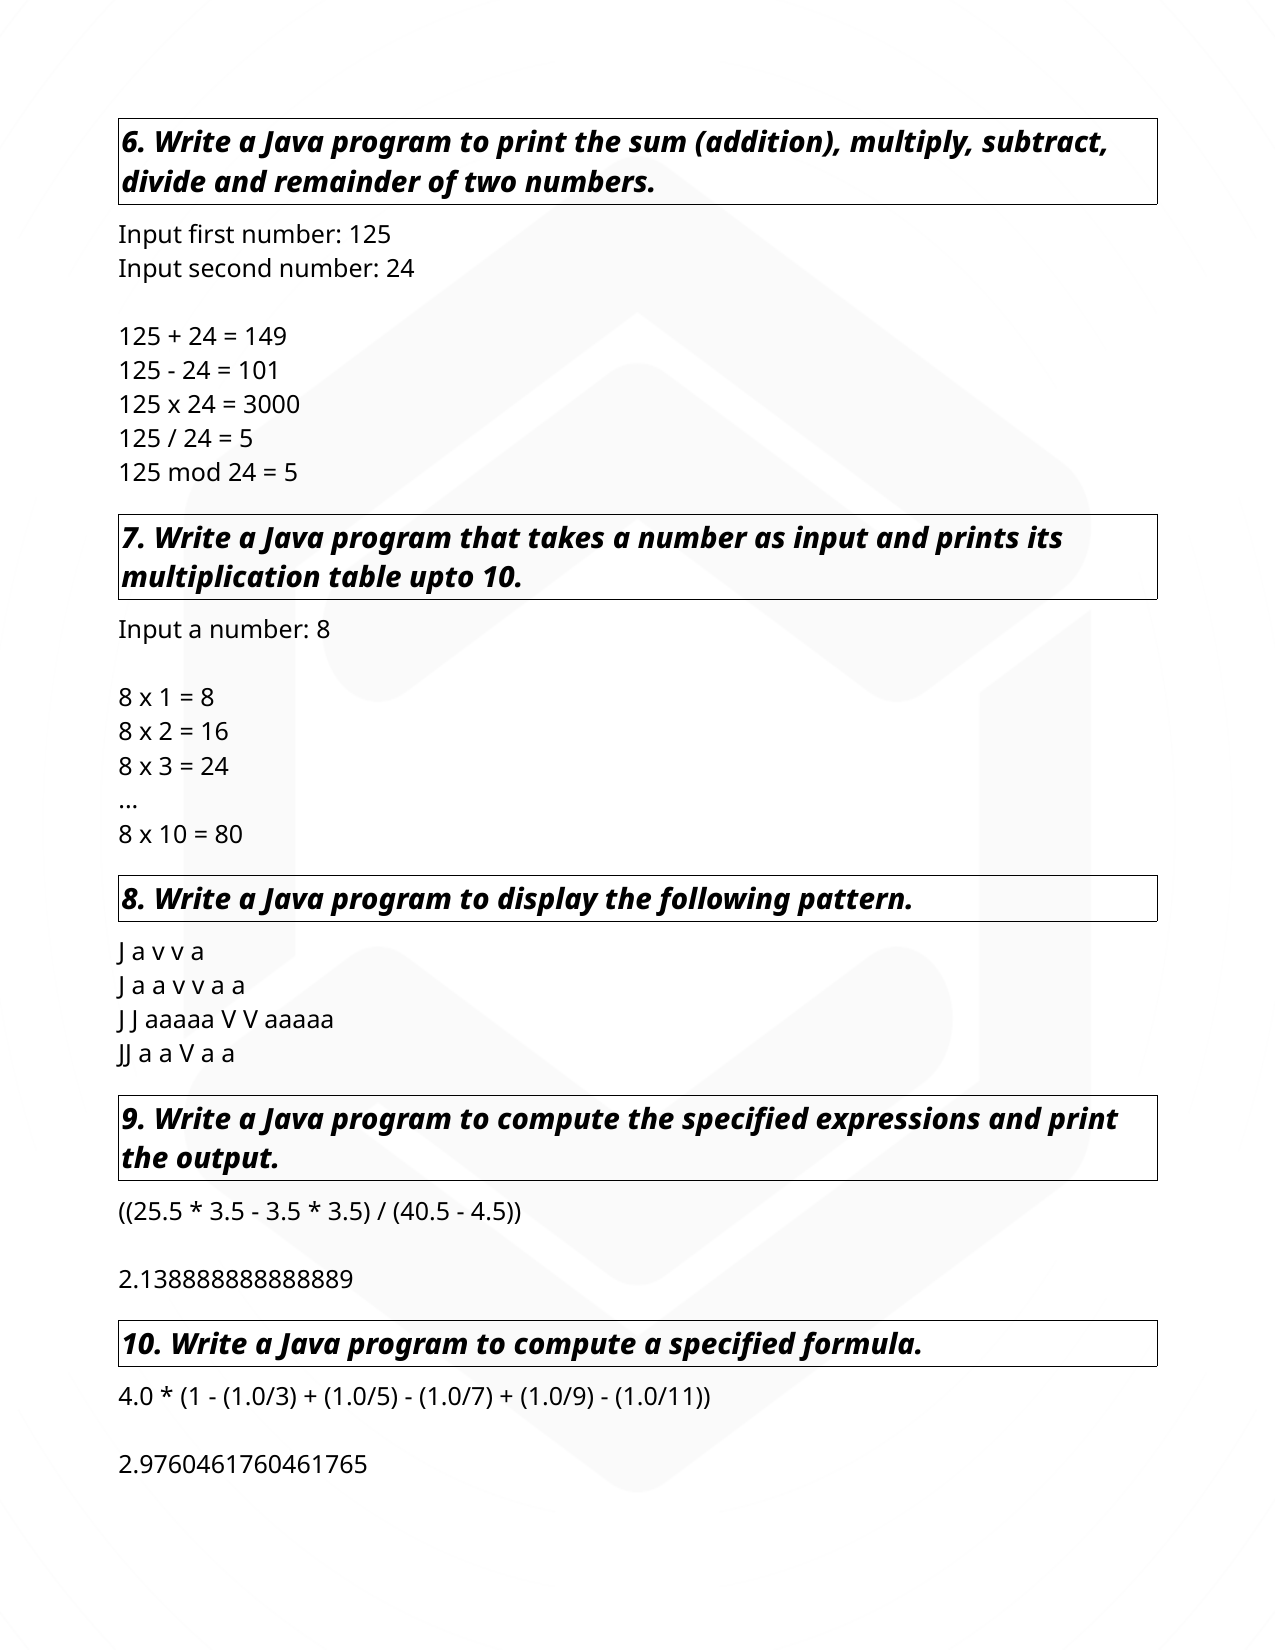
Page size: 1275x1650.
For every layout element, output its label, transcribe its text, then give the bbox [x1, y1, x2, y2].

subtitle 8. Write a Java program to display the following pattern. [119, 876, 1157, 921]
text J a v v a J a a v v a a J J aaaaa V V aaaaa JJ a a V a a [118, 934, 1157, 1070]
text Input first number: 125 Input second number: 24 125 + 24 = 149 125 - 24 = 101 125 x 24 = 3000 125 / 24 = 5 125 mod 24 = 5 [118, 216, 1157, 489]
subtitle 10. Write a Java program to compute a specified formula. [119, 1321, 1157, 1366]
text 4.0 * (1 - (1.0/3) + (1.0/5) - (1.0/7) + (1.0/9) - (1.0/11)) 2.9760461760461765 [118, 1379, 1157, 1481]
subtitle 6. Write a Java program to print the sum (addition), multiply, subtract, divide and remainder of two numbers. [119, 119, 1157, 204]
subtitle 9. Write a Java program to compute the specified expressions and print the output. [119, 1096, 1157, 1180]
text Input a number: 8 8 x 1 = 8 8 x 2 = 16 8 x 3 = 24 ... 8 x 10 = 80 [118, 612, 1157, 850]
text ((25.5 * 3.5 - 3.5 * 3.5) / (40.5 - 4.5)) 2.138888888888889 [118, 1193, 1157, 1295]
subtitle 7. Write a Java program that takes a number as input and prints its multiplication table upto 10. [119, 515, 1157, 599]
